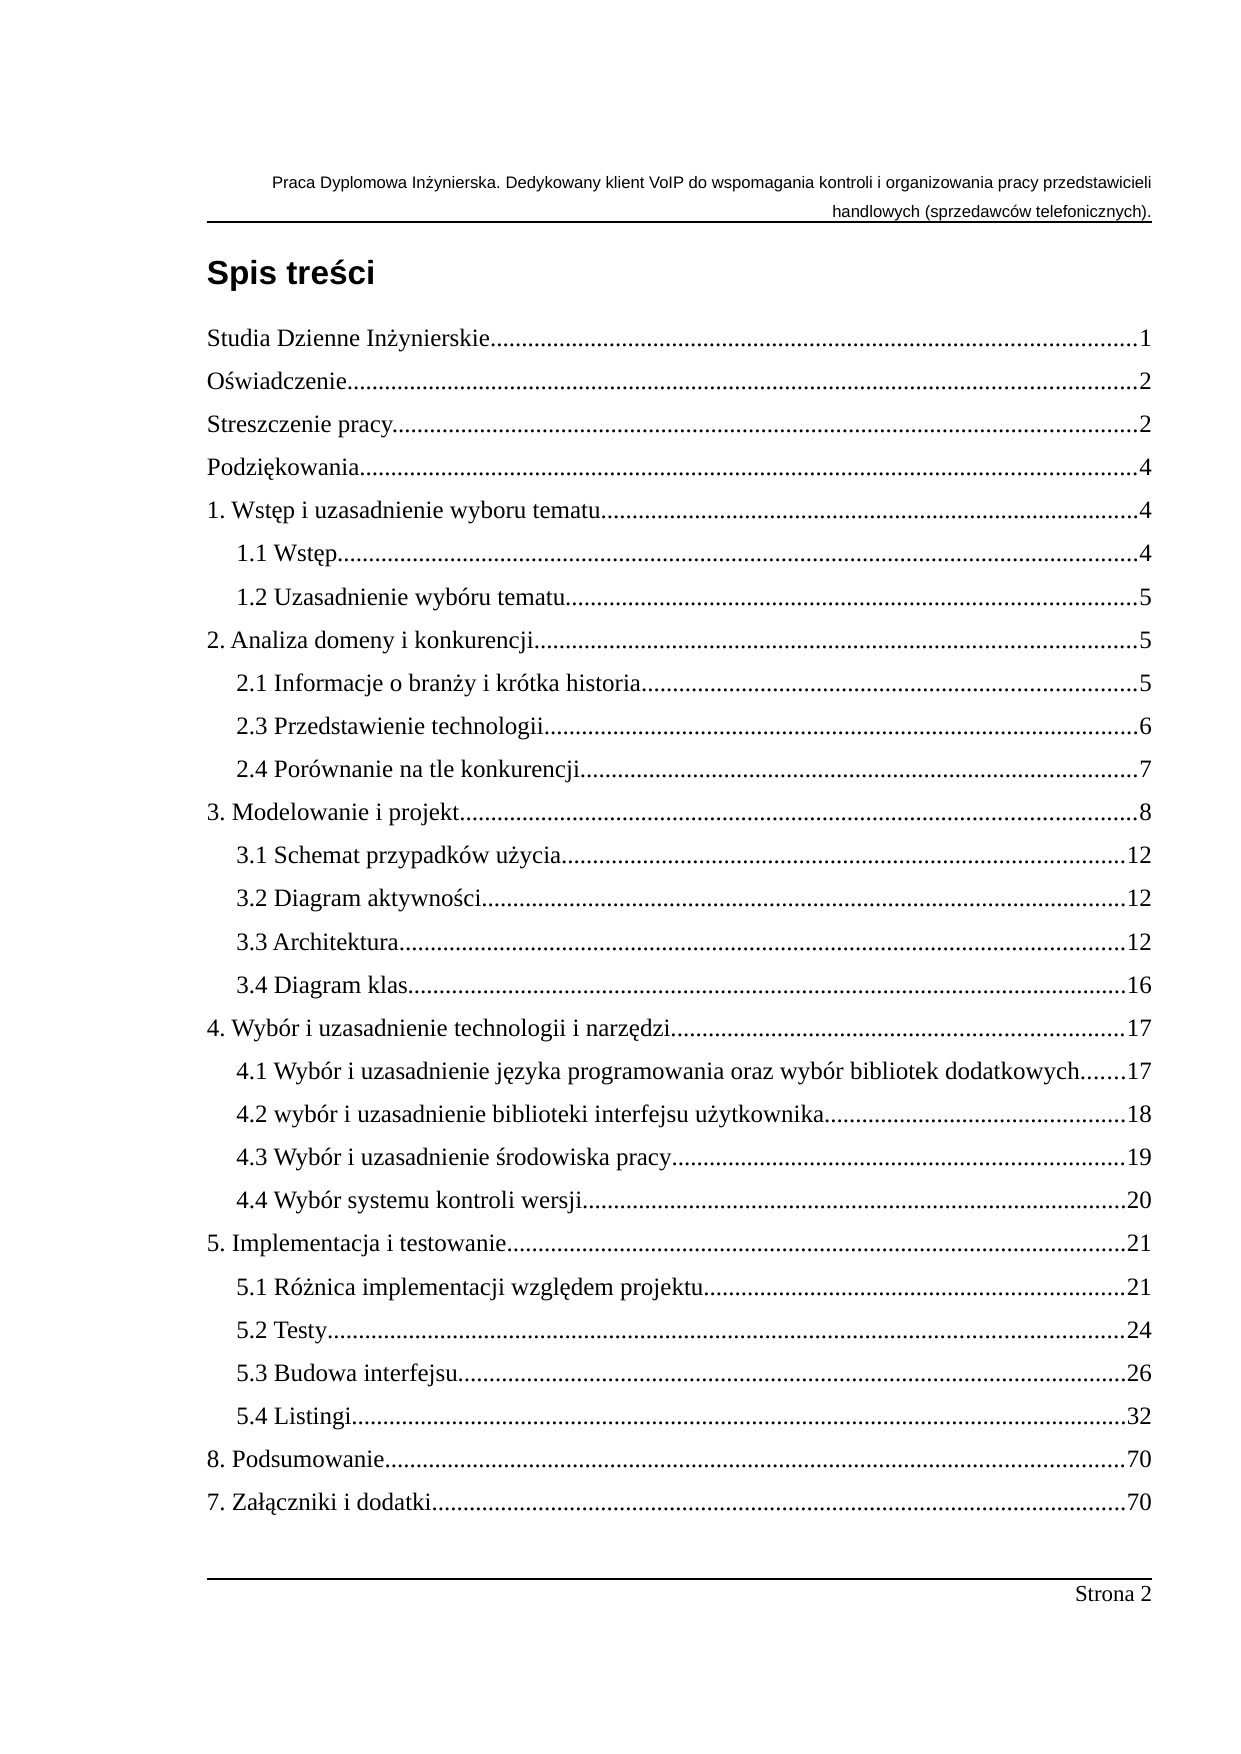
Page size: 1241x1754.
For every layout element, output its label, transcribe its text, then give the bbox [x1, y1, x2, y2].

text 4. Wybór i uzasadnienie technologii i narzędzi. 17 [207, 1013, 1152, 1042]
text 7. Załączniki i dodatki. 70 [207, 1487, 1152, 1516]
text Streszczenie pracy. 2 [207, 409, 1152, 438]
text 5. Implementacja i testowanie 21 [207, 1228, 1152, 1257]
text 5.3 Budowa interfejsu 26 [236, 1358, 1152, 1387]
text 3. Modelowanie i projekt 8 [207, 797, 1152, 826]
text 4.1 Wybór i uzasadnienie języka programowania oraz wybór bibliotek dodatkowych 17 [236, 1056, 1152, 1085]
text 2.4 Porównanie na tle konkurencji. 7 [236, 754, 1152, 783]
subtitle Spis treści [207, 253, 1152, 291]
text 3.3 Architektura 12 [236, 927, 1152, 955]
text Studia Dzienne Inżynierskie 1 [207, 323, 1152, 352]
text 4.2 wybór i uzasadnienie biblioteki interfejsu użytkownika 18 [236, 1099, 1152, 1128]
text 1.2 Uzasadnienie wybóru tematu 5 [236, 582, 1152, 610]
text 4.3 Wybór i uzasadnienie środowiska pracy 19 [236, 1142, 1152, 1171]
text 5.2 Testy 24 [236, 1315, 1152, 1343]
text 8. Podsumowanie 70 [207, 1444, 1152, 1473]
text Oświadczenie 2 [207, 366, 1152, 395]
text 2.1 Informacje o branży i krótka historia 5 [236, 668, 1152, 697]
text 1.1 Wstęp 4 [236, 538, 1152, 567]
text 5.1 Różnica implementacji względem projektu 21 [236, 1272, 1152, 1300]
text 2. Analiza domeny i konkurencji 5 [207, 625, 1152, 653]
text 3.4 Diagram klas 16 [236, 970, 1152, 998]
text Podziękowania 4 [207, 452, 1152, 481]
text 2.3 Przedstawienie technologii 6 [236, 711, 1152, 740]
text 4.4 Wybór systemu kontroli wersji 20 [236, 1185, 1152, 1214]
text 1. Wstęp i uzasadnienie wyboru tematu 4 [207, 495, 1152, 524]
text 5.4 Listingi 32 [236, 1401, 1152, 1430]
text 3.1 Schemat przypadków użycia 12 [236, 840, 1152, 869]
text 3.2 Diagram aktywności 12 [236, 883, 1152, 912]
